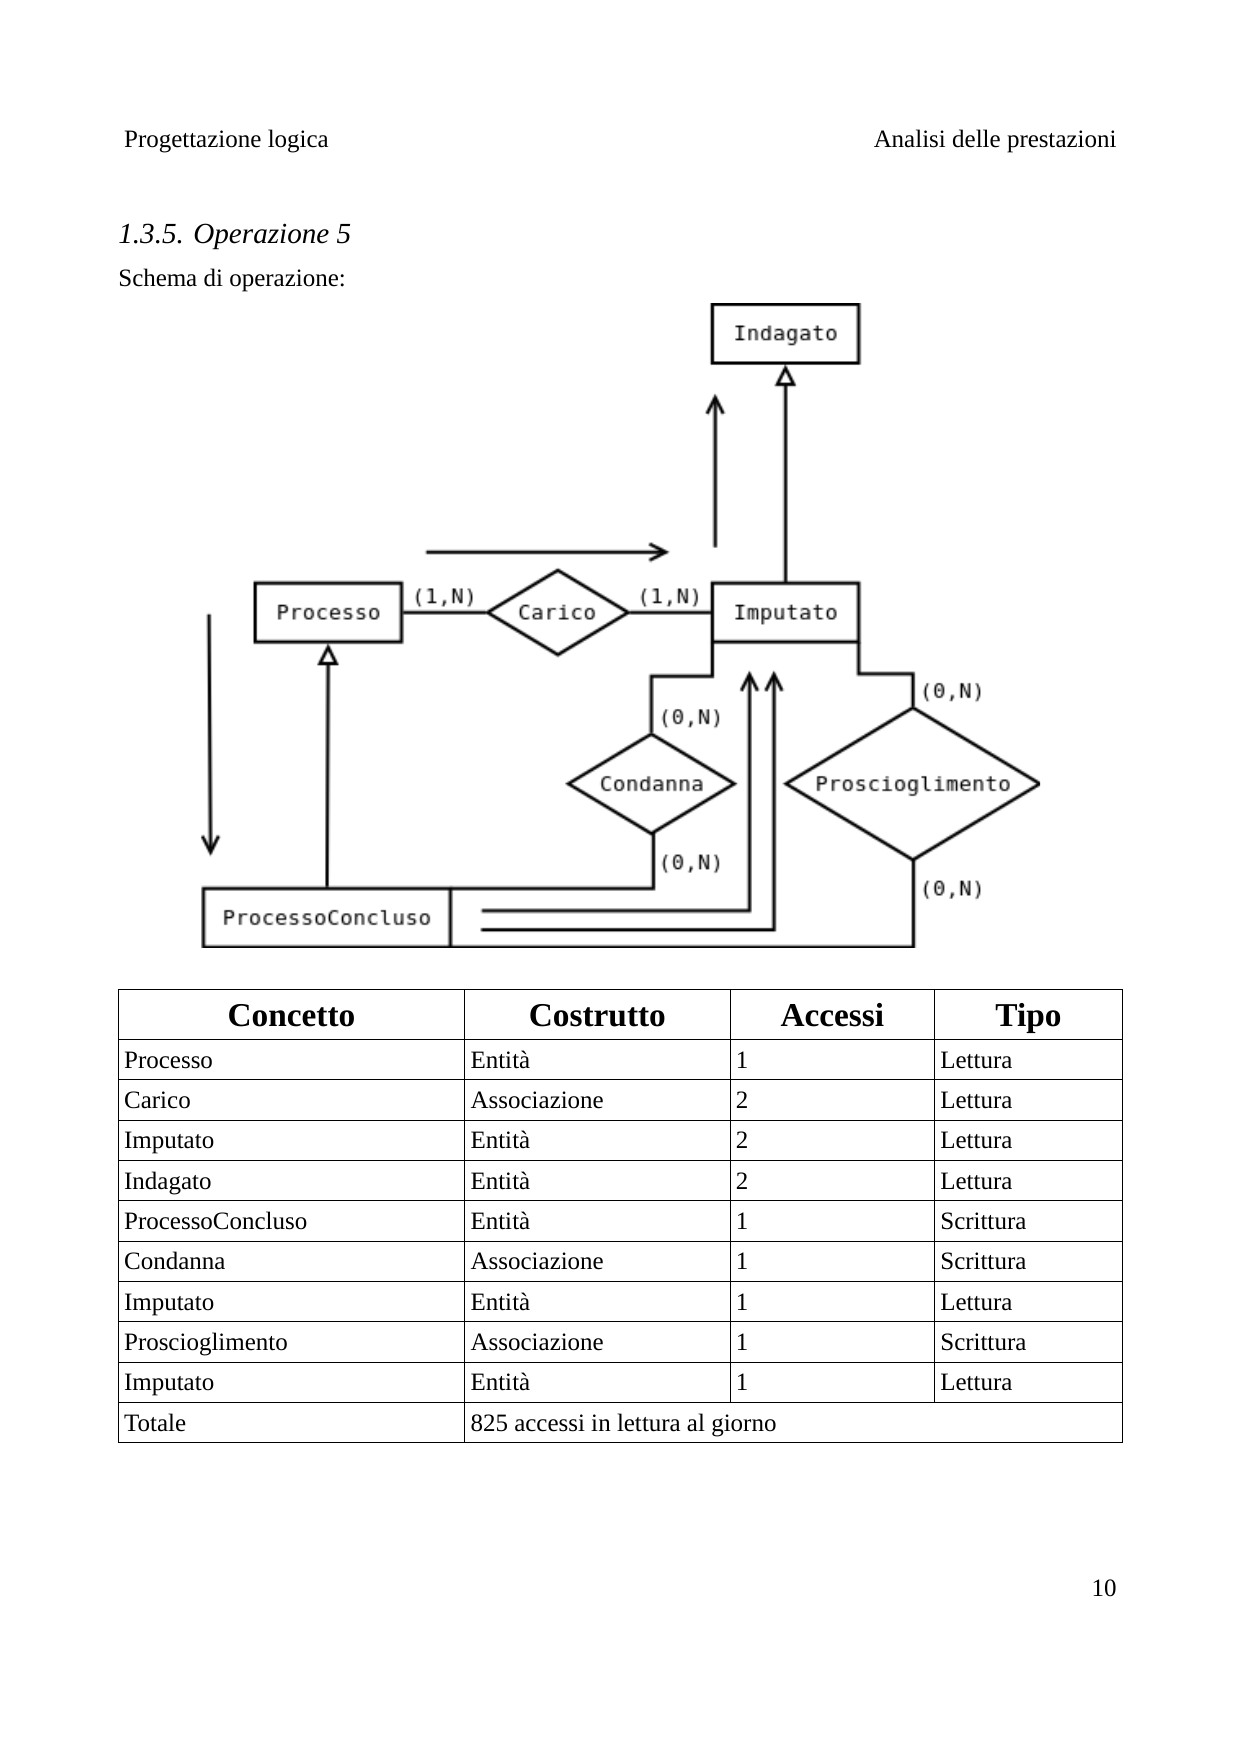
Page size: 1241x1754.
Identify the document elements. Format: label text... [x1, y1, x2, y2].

table_cell Imputato [119, 1282, 464, 1321]
table_cell 1 [731, 1242, 934, 1281]
table_cell 1 [731, 1363, 934, 1402]
table_cell Lettura [935, 1040, 1122, 1079]
table_cell Entità [465, 1363, 730, 1402]
table_cell ProcessoConcluso [119, 1201, 464, 1241]
table_cell Proscioglimento [119, 1322, 464, 1362]
table_cell 2 [731, 1161, 934, 1200]
table_cell Processo [119, 1040, 464, 1079]
table_cell Indagato [119, 1161, 464, 1200]
table_header Costrutto [465, 990, 730, 1039]
table_header Tipo [935, 990, 1122, 1039]
table_header Concetto [119, 990, 464, 1039]
table_cell Lettura [935, 1080, 1122, 1120]
table_cell Associazione [465, 1322, 730, 1362]
table_cell 1 [731, 1282, 934, 1321]
table_cell 2 [731, 1080, 934, 1120]
table_cell Lettura [935, 1121, 1122, 1160]
table_cell 1 [731, 1201, 934, 1241]
table_cell Lettura [935, 1282, 1122, 1321]
table_header Accessi [731, 990, 934, 1039]
table_cell Scrittura [935, 1322, 1122, 1362]
text Schema di operazione: [118, 263, 1122, 291]
table_cell Condanna [119, 1242, 464, 1281]
table_cell Associazione [465, 1242, 730, 1281]
table_cell 825 accessi in lettura al giorno [465, 1403, 1122, 1442]
table_cell Lettura [935, 1363, 1122, 1402]
table_cell Scrittura [935, 1242, 1122, 1281]
table_cell Lettura [935, 1161, 1122, 1200]
table_cell Imputato [119, 1363, 464, 1402]
subtitle Operazione 5 [118, 217, 1122, 250]
table_cell Entità [465, 1161, 730, 1200]
table_cell Entità [465, 1121, 730, 1160]
table_cell Associazione [465, 1080, 730, 1120]
picture [200, 303, 1040, 948]
table_cell 1 [731, 1040, 934, 1079]
table_cell Scrittura [935, 1201, 1122, 1241]
table_cell Entità [465, 1040, 730, 1079]
table_cell 2 [731, 1121, 934, 1160]
table_cell Entità [465, 1201, 730, 1241]
table_cell Totale [119, 1403, 464, 1442]
table_cell Entità [465, 1282, 730, 1321]
table_cell 1 [731, 1322, 934, 1362]
table_cell Imputato [119, 1121, 464, 1160]
table_cell Carico [119, 1080, 464, 1120]
